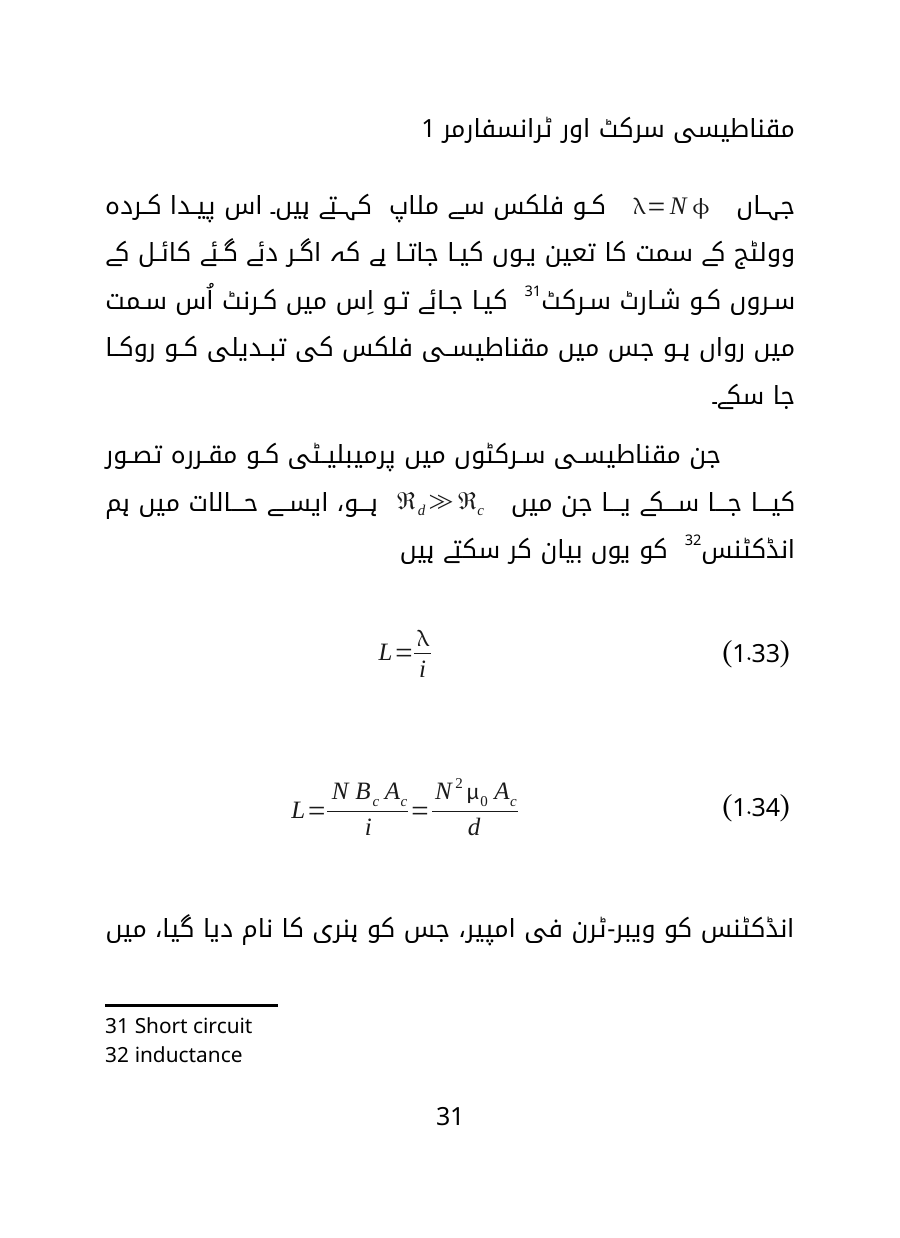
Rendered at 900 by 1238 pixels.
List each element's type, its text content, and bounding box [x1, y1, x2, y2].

text Short circuit [105, 1012, 795, 1040]
text انڈکٹنس کو ویبر-ٹرن فی امپیر، جس کو ہنری کا نام دیا گیا، میں [105, 906, 795, 953]
text inductance [105, 1040, 795, 1068]
table_header [105, 769, 695, 859]
text جہاں کو فلکس سے ملاپ کہتے ہیں۔ اس پیدا کردہ وولٹج کے سمت کا تعین یوں کیا جاتا ہے کہ اگر دئے گئے کائل کے سروں کو شارٹ سرکٹ کیا جائے تو اِس میں کرنٹ اُس سمت میں رواں ہو جس میں مقناطیسی فلکس کی تبدیلی کو روکا جا سکے۔ [105, 182, 795, 419]
text جن مقناطیسی سرکٹوں میں پرمیبلیٹی کو مقررہ تصور کیا جا سکے یا جن میں ہو، ایسے حالات میں ہم انڈکٹنس کو یوں بیان کر سکتے ہیں [105, 432, 795, 574]
table_header (1.33) [696, 621, 795, 701]
table_header [105, 621, 696, 701]
table_header (1.34) [695, 769, 795, 859]
